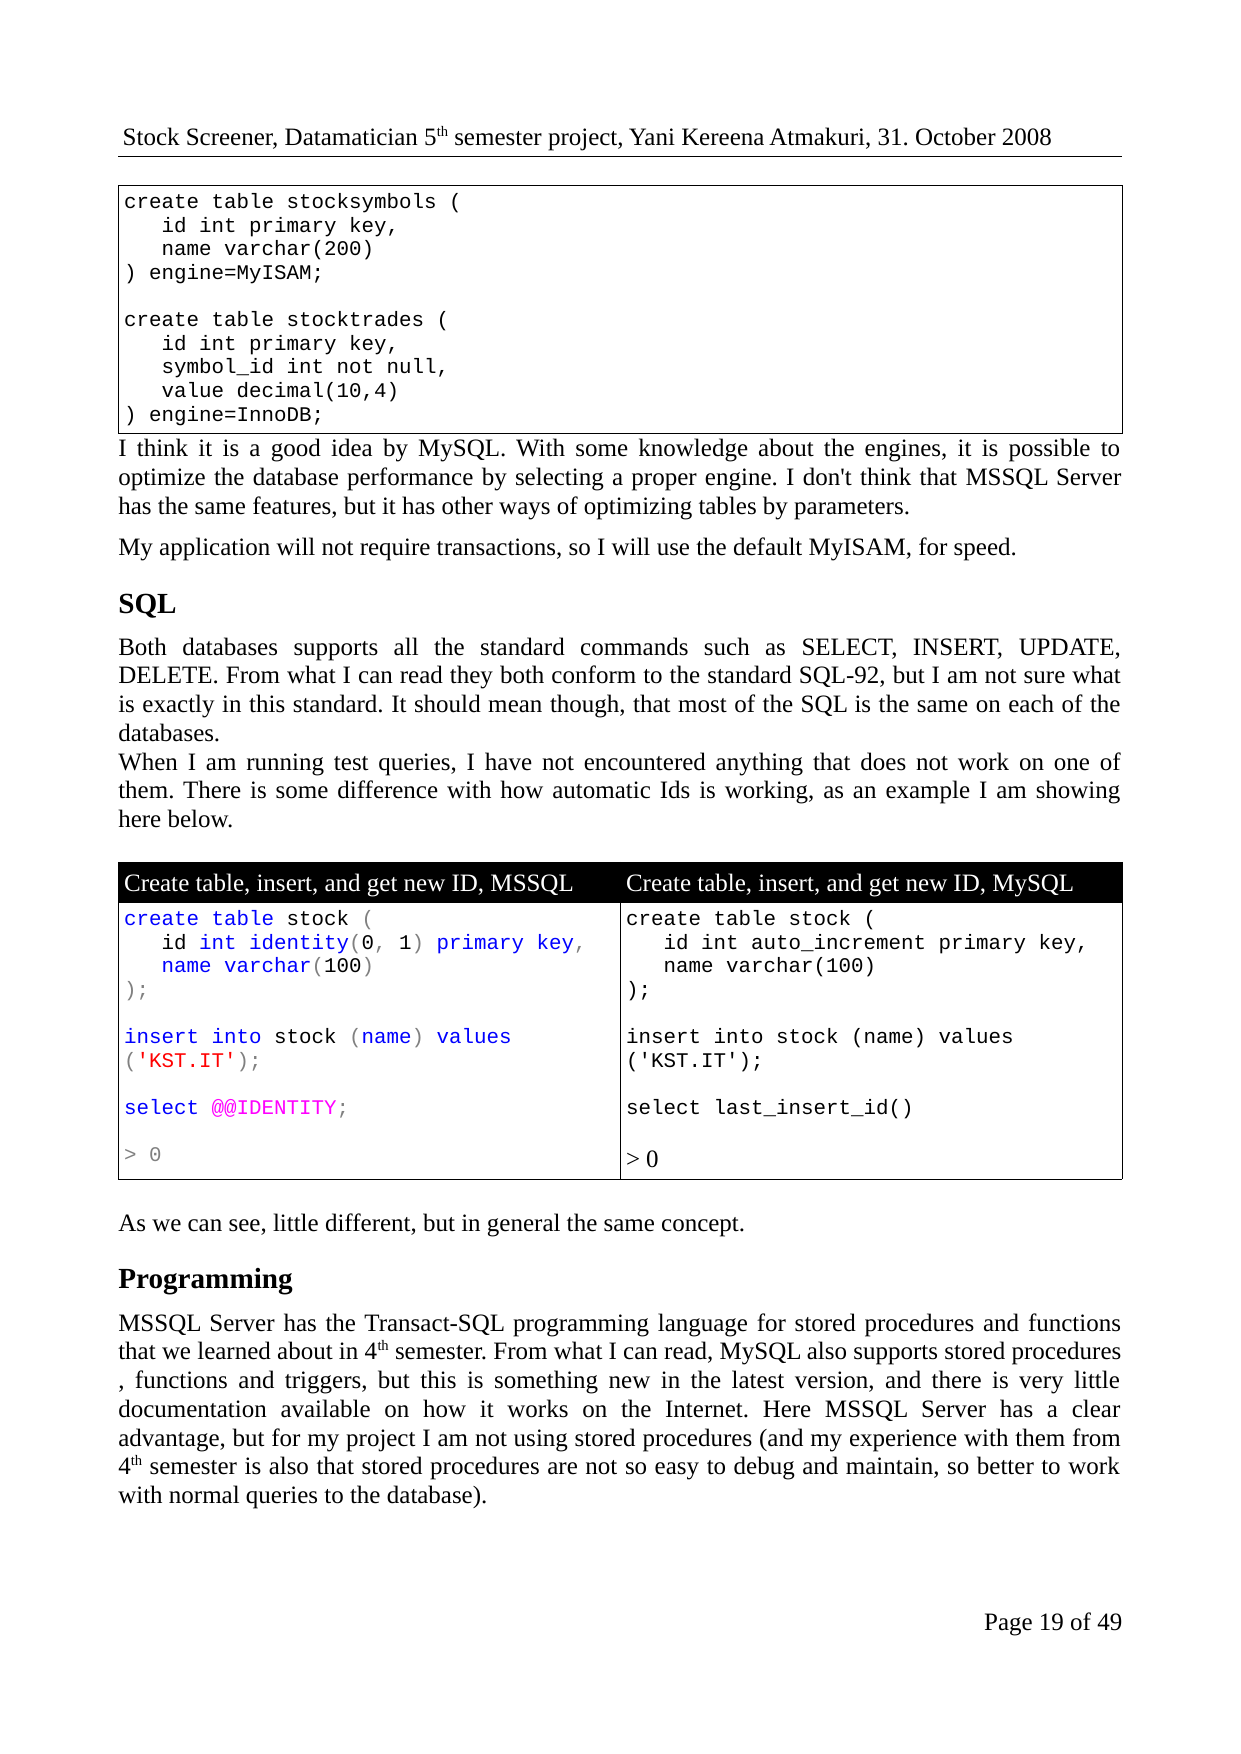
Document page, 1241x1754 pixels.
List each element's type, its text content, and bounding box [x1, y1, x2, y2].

text When I am running test queries, I have not encountered anything that does not work on one of them. There is some difference with how automatic Ids is working, as an example I am showing here below. [118, 747, 1122, 833]
text Both databases supports all the standard commands such as SELECT, INSERT, UPDATE, DELETE. From what I can read they both conform to the standard SQL-92, but I am not sure what is exactly in this standard. It should mean though, that most of the SQL is the same on each of the databases. [118, 632, 1122, 747]
table_cell create table stock ( id int identity(0, 1) primary key, name varchar(100) ); insert into stock (name) values ('KST.IT'); select @@IDENTITY; > 0 [119, 903, 620, 1179]
subtitle Programming [118, 1262, 1122, 1295]
text MSSQL Server has the Transact-SQL programming language for stored procedures and functions that we learned about in 4th semester. From what I can read, MySQL also supports stored procedures , functions and triggers, but this is something new in the latest version, and there is very little documentation available on how it works on the Internet. Here MSSQL Server has a clear advantage, but for my project I am not using stored procedures (and my experience with them from 4th semester is also that stored procedures are not so easy to debug and maintain, so better to work with normal queries to the database). [118, 1308, 1122, 1509]
table_header Create table, insert, and get new ID, MSSQL [119, 863, 620, 902]
text As we can see, little different, but in general the same concept. [118, 1208, 1122, 1237]
text My application will not require transactions, so I will use the default MyISAM, for speed. [118, 532, 1122, 561]
table_cell create table stocksymbols ( id int primary key, name varchar(200) ) engine=MyISAM; create table stocktrades ( id int primary key, symbol_id int not null, value decimal(10,4) ) engine=InnoDB; [119, 186, 1122, 433]
subtitle SQL [118, 586, 1122, 619]
table_cell create table stock ( id int auto_increment primary key, name varchar(100) ); insert into stock (name) values ('KST.IT'); select last_insert_id() > 0 [621, 903, 1122, 1179]
text I think it is a good idea by MySQL. With some knowledge about the engines, it is possible to optimize the database performance by selecting a proper engine. I don't think that MSSQL Server has the same features, but it has other ways of optimizing tables by parameters. [118, 434, 1122, 519]
table_header Create table, insert, and get new ID, MySQL [621, 863, 1122, 902]
